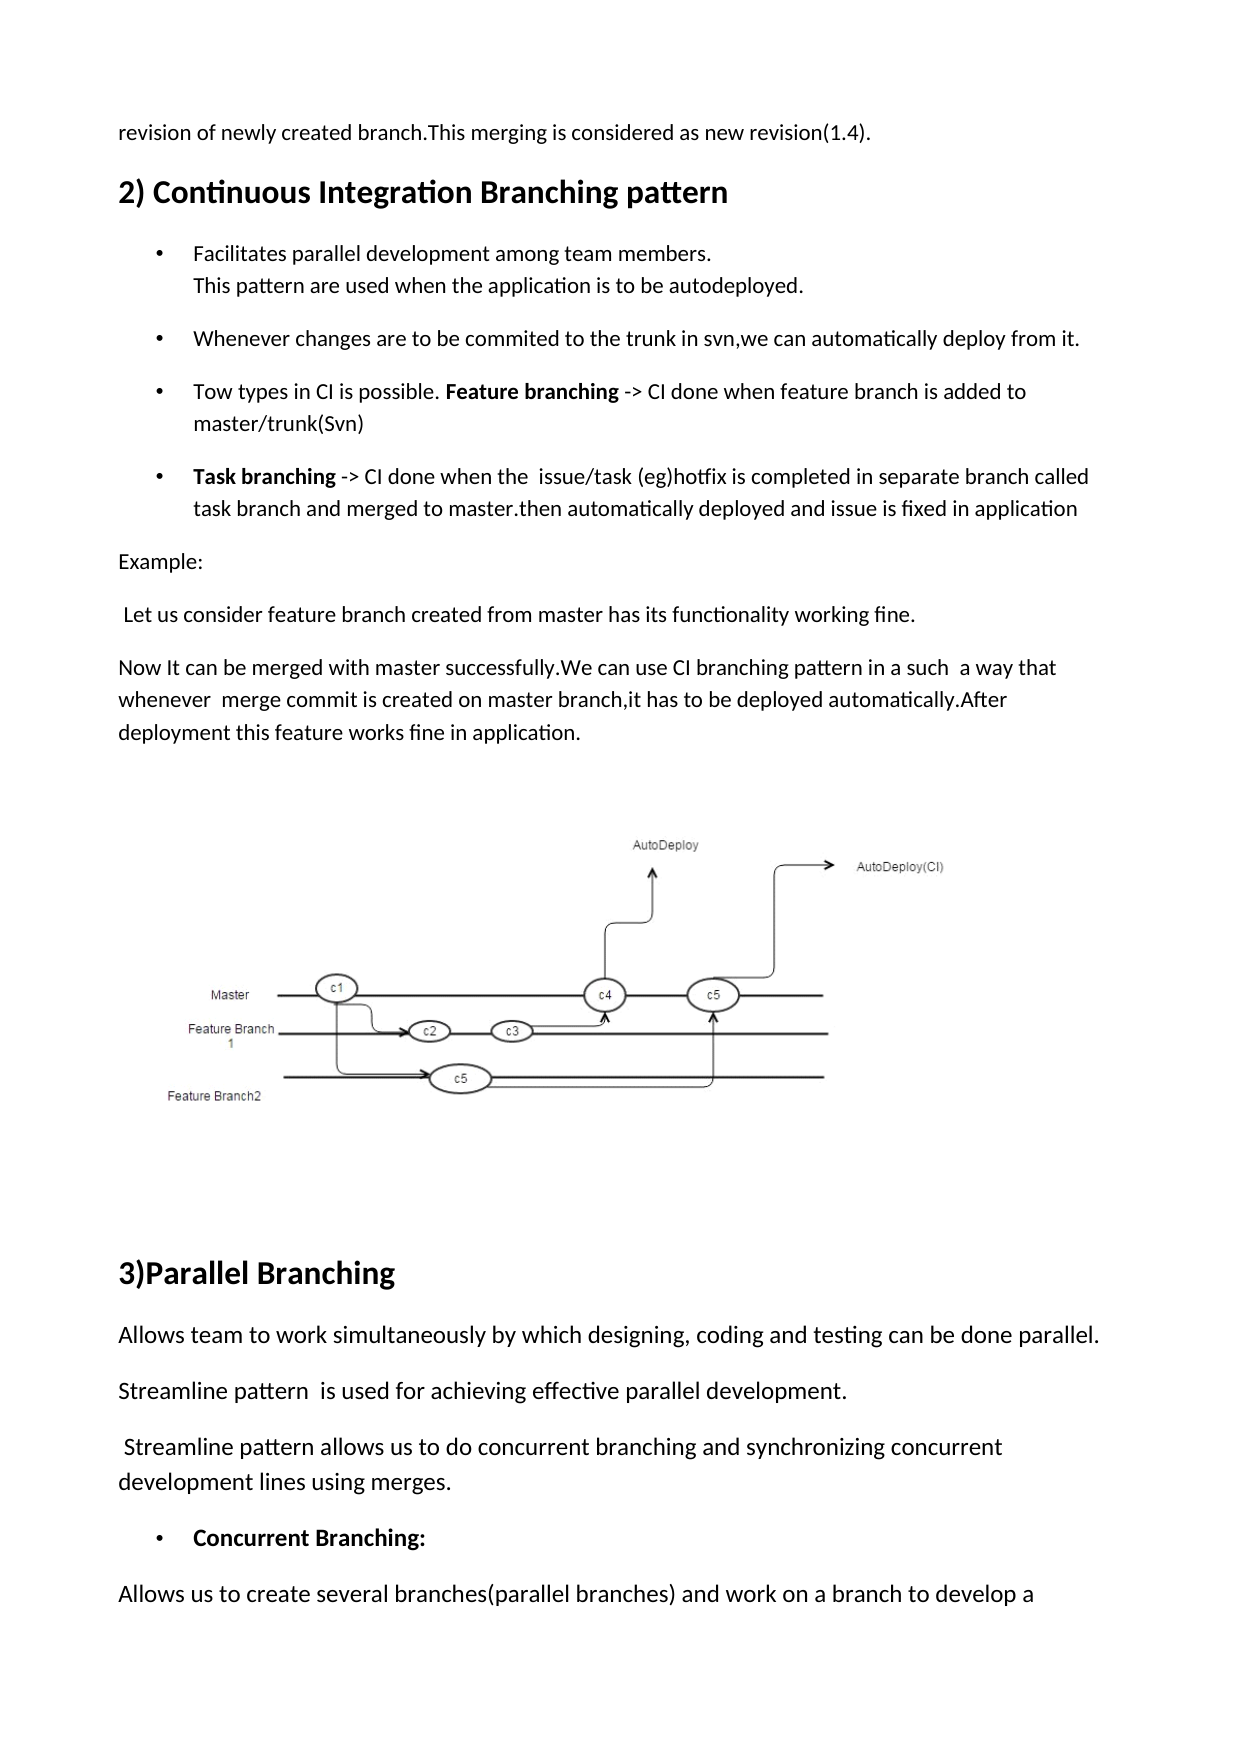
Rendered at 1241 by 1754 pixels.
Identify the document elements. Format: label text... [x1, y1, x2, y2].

text Streamline pattern is used for achieving effective parallel development. [118, 1375, 1122, 1406]
text 3)Parallel Branching [118, 1252, 1122, 1292]
text Let us consider feature branch created from master has its functionality working fine. [118, 600, 1122, 628]
text Now It can be merged with master successfully.We can use CI branching pattern in a such a way that whenever merge commit is created on master branch,it has to be deployed automatically.After deployment this feature works fine in application. [118, 653, 1122, 746]
text revision of newly created branch.This merging is considered as new revision(1.4). [118, 118, 1122, 146]
list Concurrent Branching: [156, 1522, 1122, 1552]
list Task branching -> CI done when the issue/task (eg)hotfix is completed in separate branch called task branch and merged to master.then automatically deployed and issue is fixed in application [156, 462, 1122, 522]
list Tow types in CI is possible. Feature branching -> CI done when feature branch is added to master/trunk(Svn) [156, 377, 1122, 437]
text 2) Continuous Integration Branching pattern [118, 171, 1122, 212]
text Allows us to create several branches(parallel branches) and work on a branch to develop a [118, 1578, 1122, 1608]
text Example: [118, 547, 1122, 575]
text Allows team to work simultaneously by which designing, coding and testing can be done parallel. [118, 1319, 1122, 1350]
list Whenever changes are to be commited to the trunk in svn,we can automatically deploy from it. [156, 324, 1122, 352]
text Streamline pattern allows us to do concurrent branching and synchronizing concurrent development lines using merges. [118, 1431, 1122, 1497]
list Facilitates parallel development among team members. This pattern are used when the application is to be autodeployed. [156, 239, 1122, 299]
